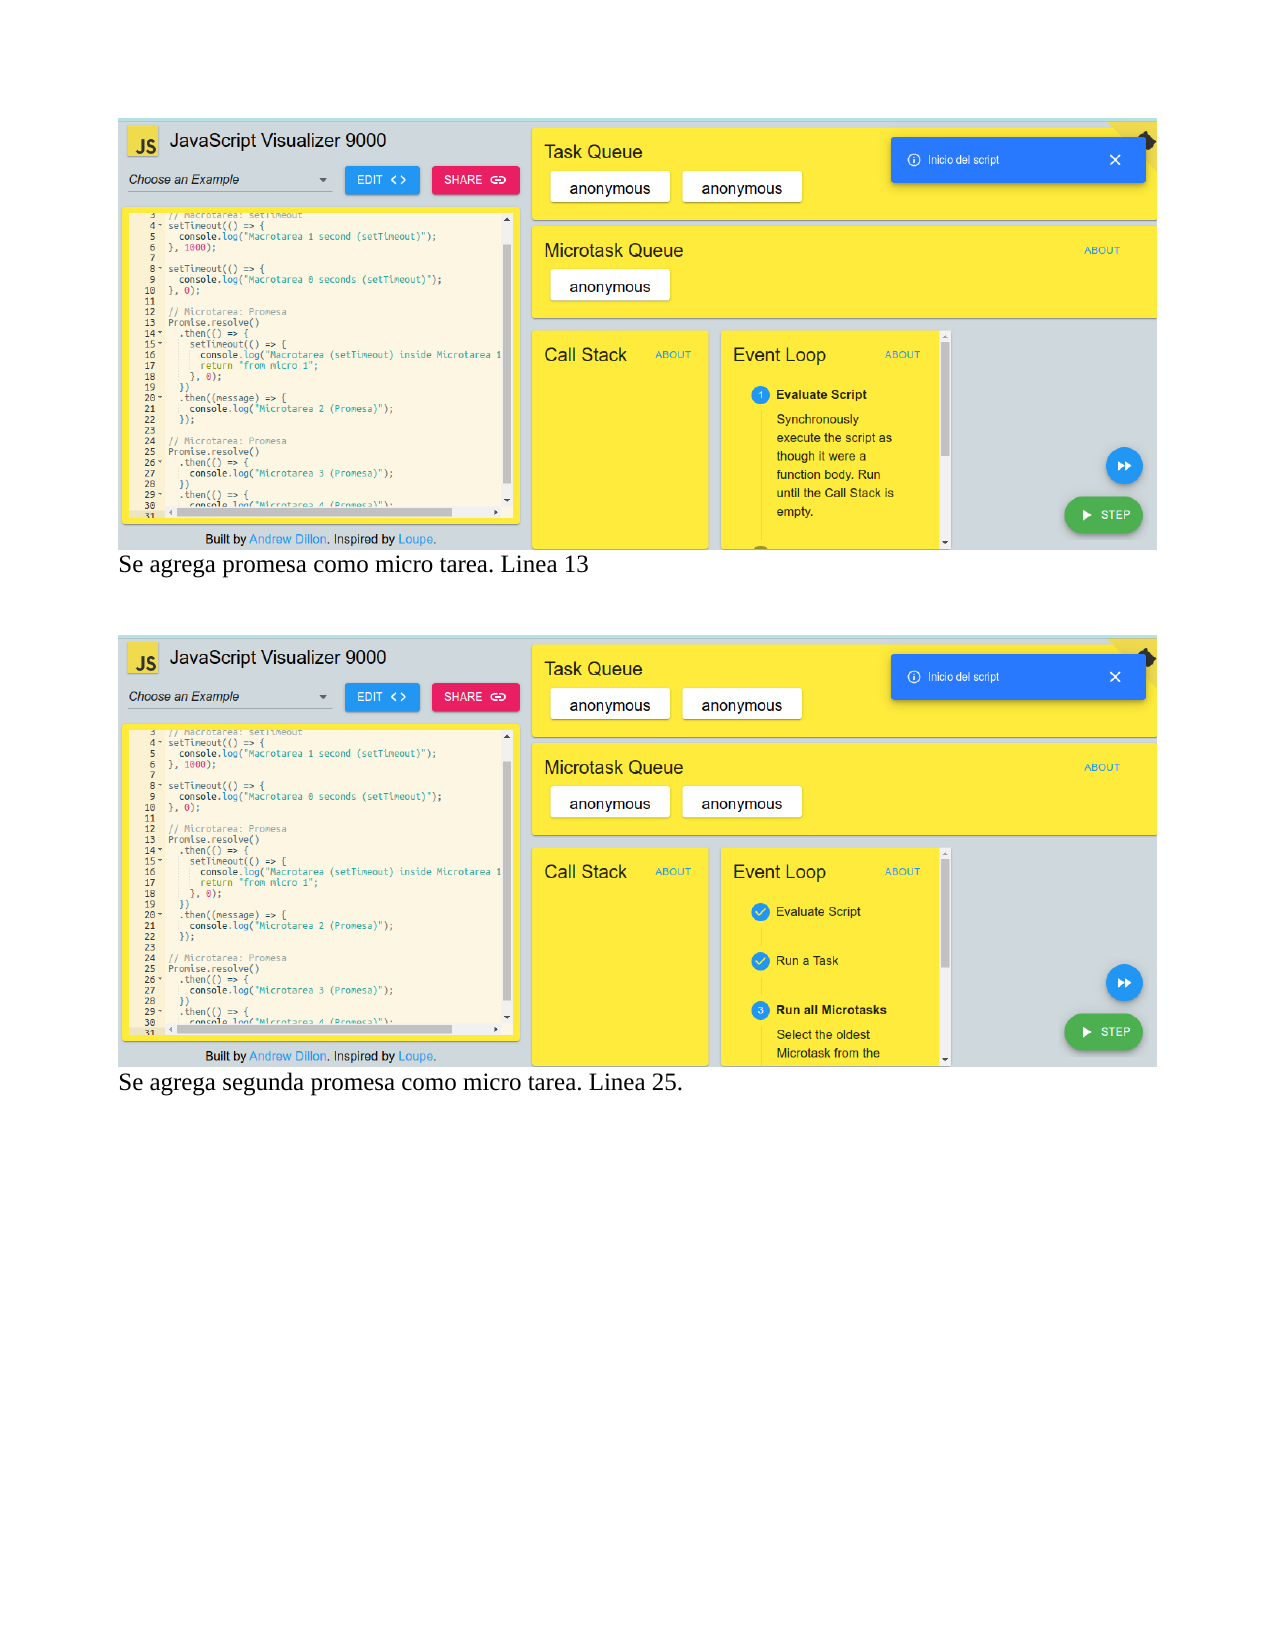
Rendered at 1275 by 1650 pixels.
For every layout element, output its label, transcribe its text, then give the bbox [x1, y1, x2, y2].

text Se agrega segunda promesa como micro tarea. Linea 25. [118, 1067, 1157, 1095]
picture [118, 118, 1157, 550]
picture [118, 635, 1157, 1067]
text Se agrega promesa como micro tarea. Linea 13 [118, 550, 1157, 578]
